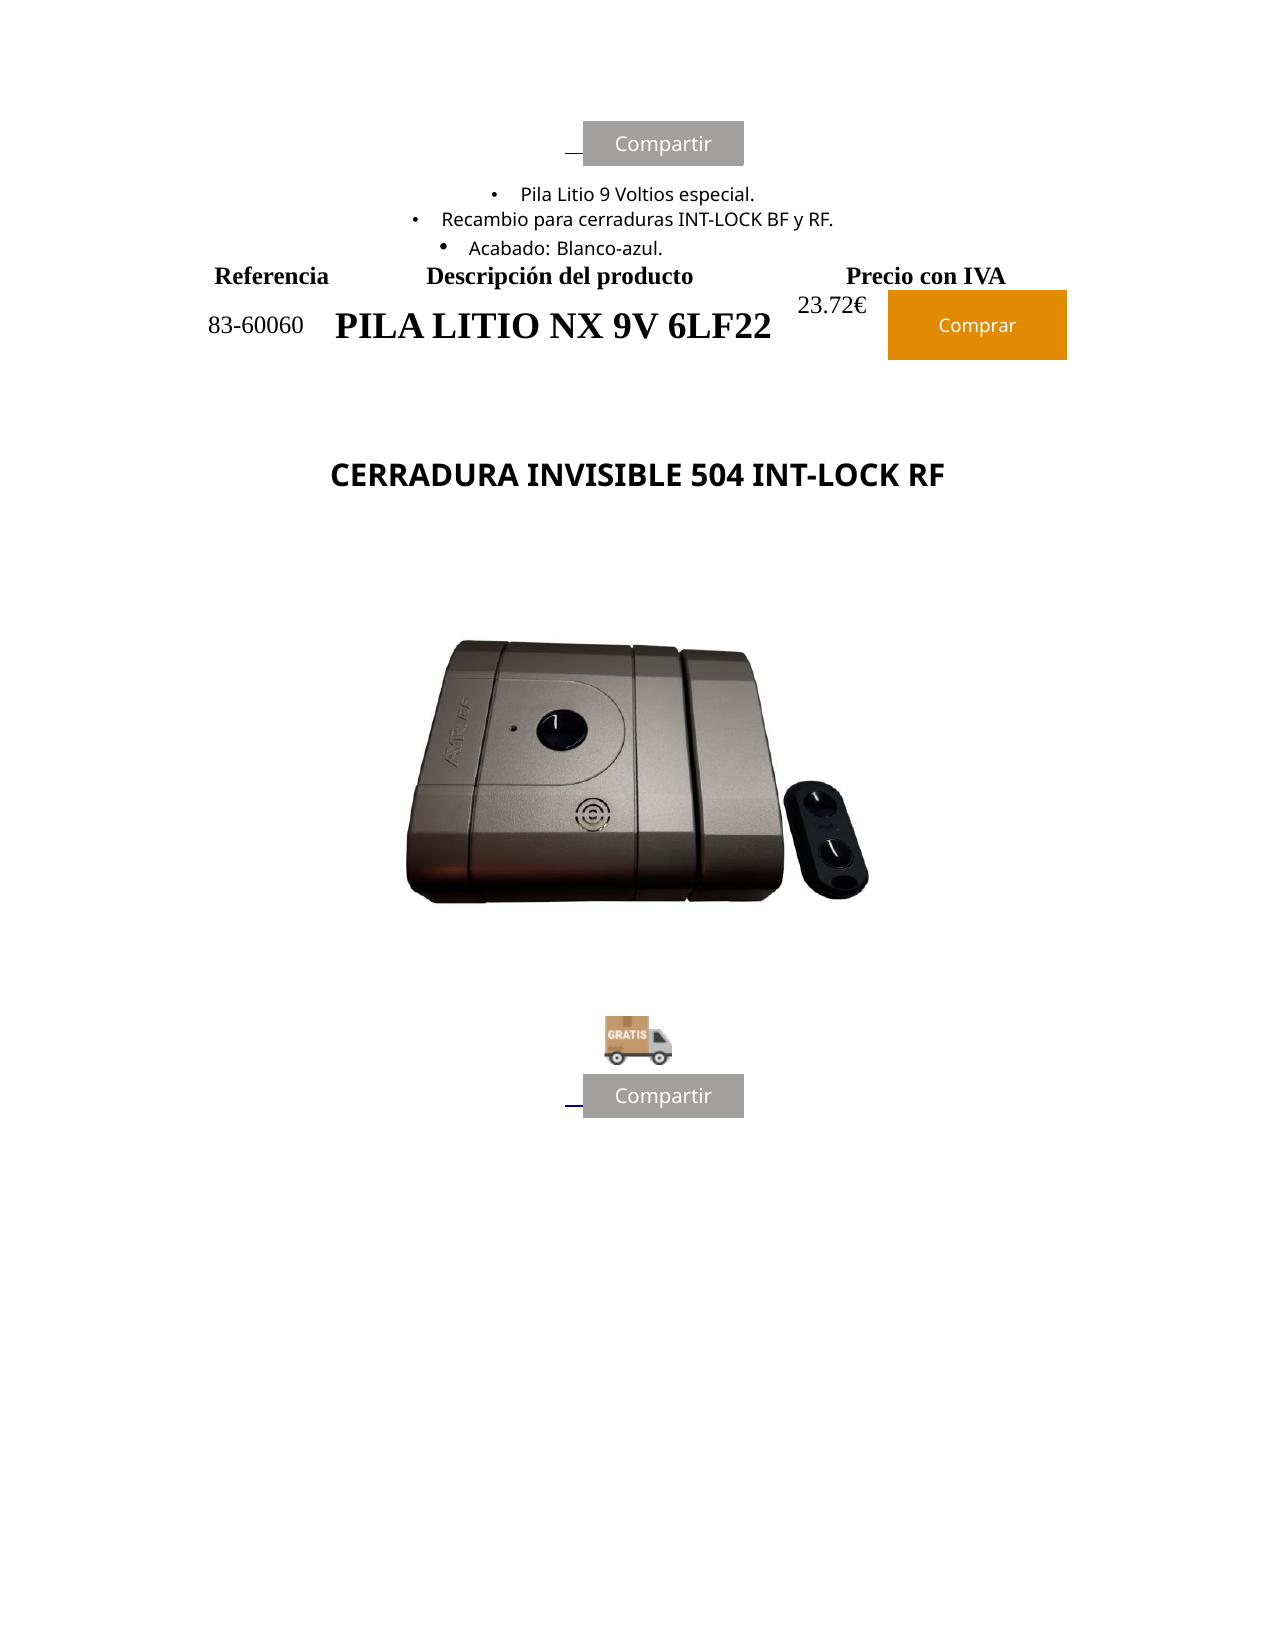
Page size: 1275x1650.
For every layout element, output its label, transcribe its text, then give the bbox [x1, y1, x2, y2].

picture [603, 1016, 672, 1065]
text Compartir [126, 1071, 1149, 1117]
list Recambio para cerraduras INT-LOCK BF y RF. [47, 207, 1228, 232]
list Pila Litio 9 Voltios especial. [47, 181, 1228, 207]
table_cell [785, 290, 888, 360]
table_header Precio con IVA [785, 261, 1067, 290]
text Compartir [126, 118, 1149, 165]
list Acabado: Blanco-azul. [47, 232, 1228, 261]
table_cell PILA LITIO NX 9V 6LF22 [335, 290, 784, 360]
table_header Descripción del producto [335, 261, 784, 290]
subtitle CERRADURA INVISIBLE 504 INT-LOCK RF [118, 453, 1157, 495]
table_header Referencia [208, 261, 335, 290]
table_cell 83-60060 [208, 290, 335, 360]
picture [531, 118, 565, 151]
picture [403, 534, 872, 1003]
picture [531, 1070, 565, 1104]
